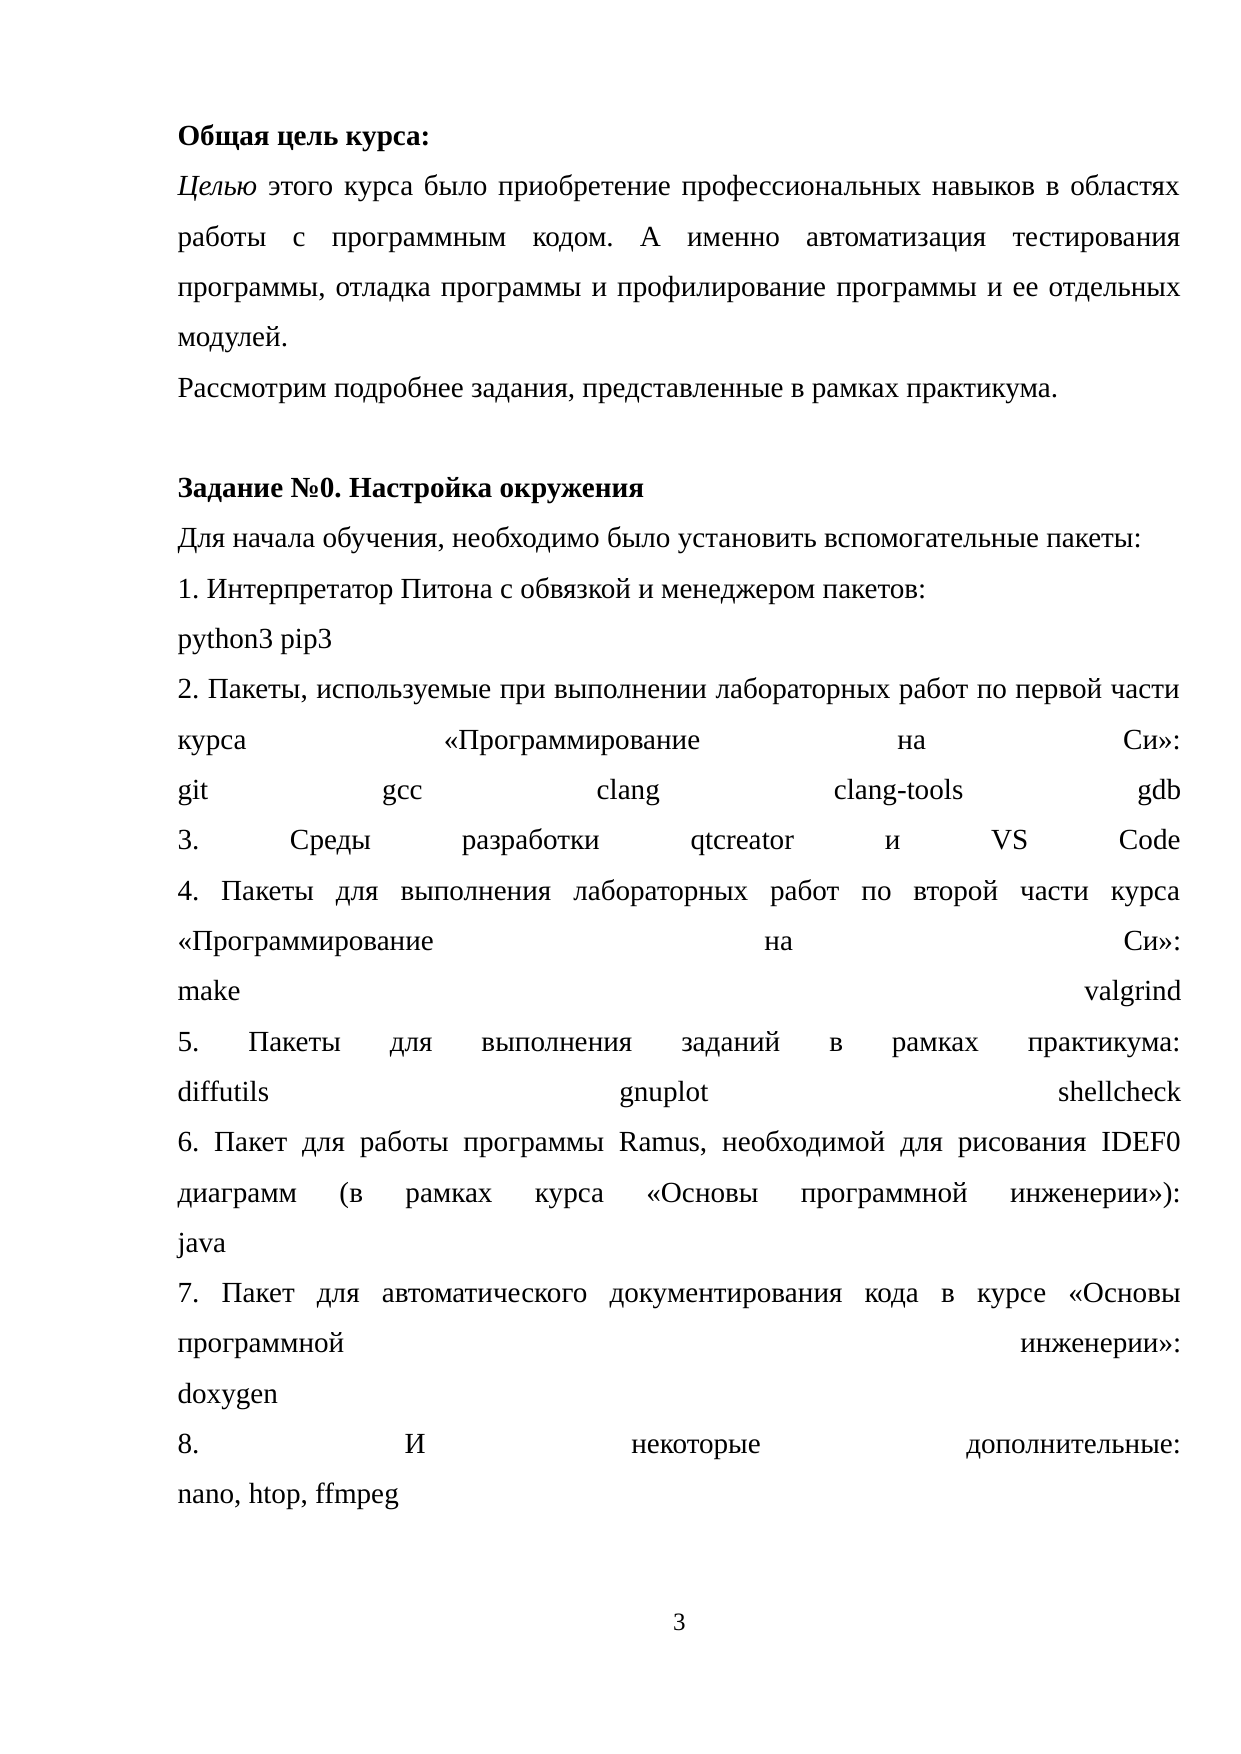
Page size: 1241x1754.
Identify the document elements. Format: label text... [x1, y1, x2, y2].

text 2. Пакеты, используемые при выполнении лабораторных работ по первой части курса «Программирование на Си»: git gcc clang clang-tools gdb 3. Среды разработки qtcreator и VS Code 4. Пакеты для выполнения лабораторных работ по второй части курса «Программирование на Си»: make valgrind 5. Пакеты для выполнения заданий в рамках практикума: diffutils gnuplot shellcheck 6. Пакет для работы программы Ramus, необходимой для рисования IDEF0 диаграмм (в рамках курса «Основы программной инженерии»): java 7. Пакет для автоматического документирования кода в курсе «Основы программной инженерии»: doxygen 8. И некоторые дополнительные: nano, htop, ffmpeg [177, 672, 1181, 1510]
text Задание №0. Настройка окружения [177, 470, 1181, 504]
text Целью этого курса было приобретение профессиональных навыков в областях работы с программным кодом. А именно автоматизация тестирования программы, отладка программы и профилирование программы и ее отдельных модулей. [177, 168, 1181, 353]
text python3 pip3 [177, 621, 1181, 655]
text 1. Интерпретатор Питона с обвязкой и менеджером пакетов: [177, 571, 1181, 604]
text Рассмотрим подробнее задания, представленные в рамках практикума. [177, 370, 1181, 403]
text Общая цель курса: [177, 118, 1181, 152]
text Для начала обучения, необходимо было установить вспомогательные пакеты: [177, 521, 1181, 554]
